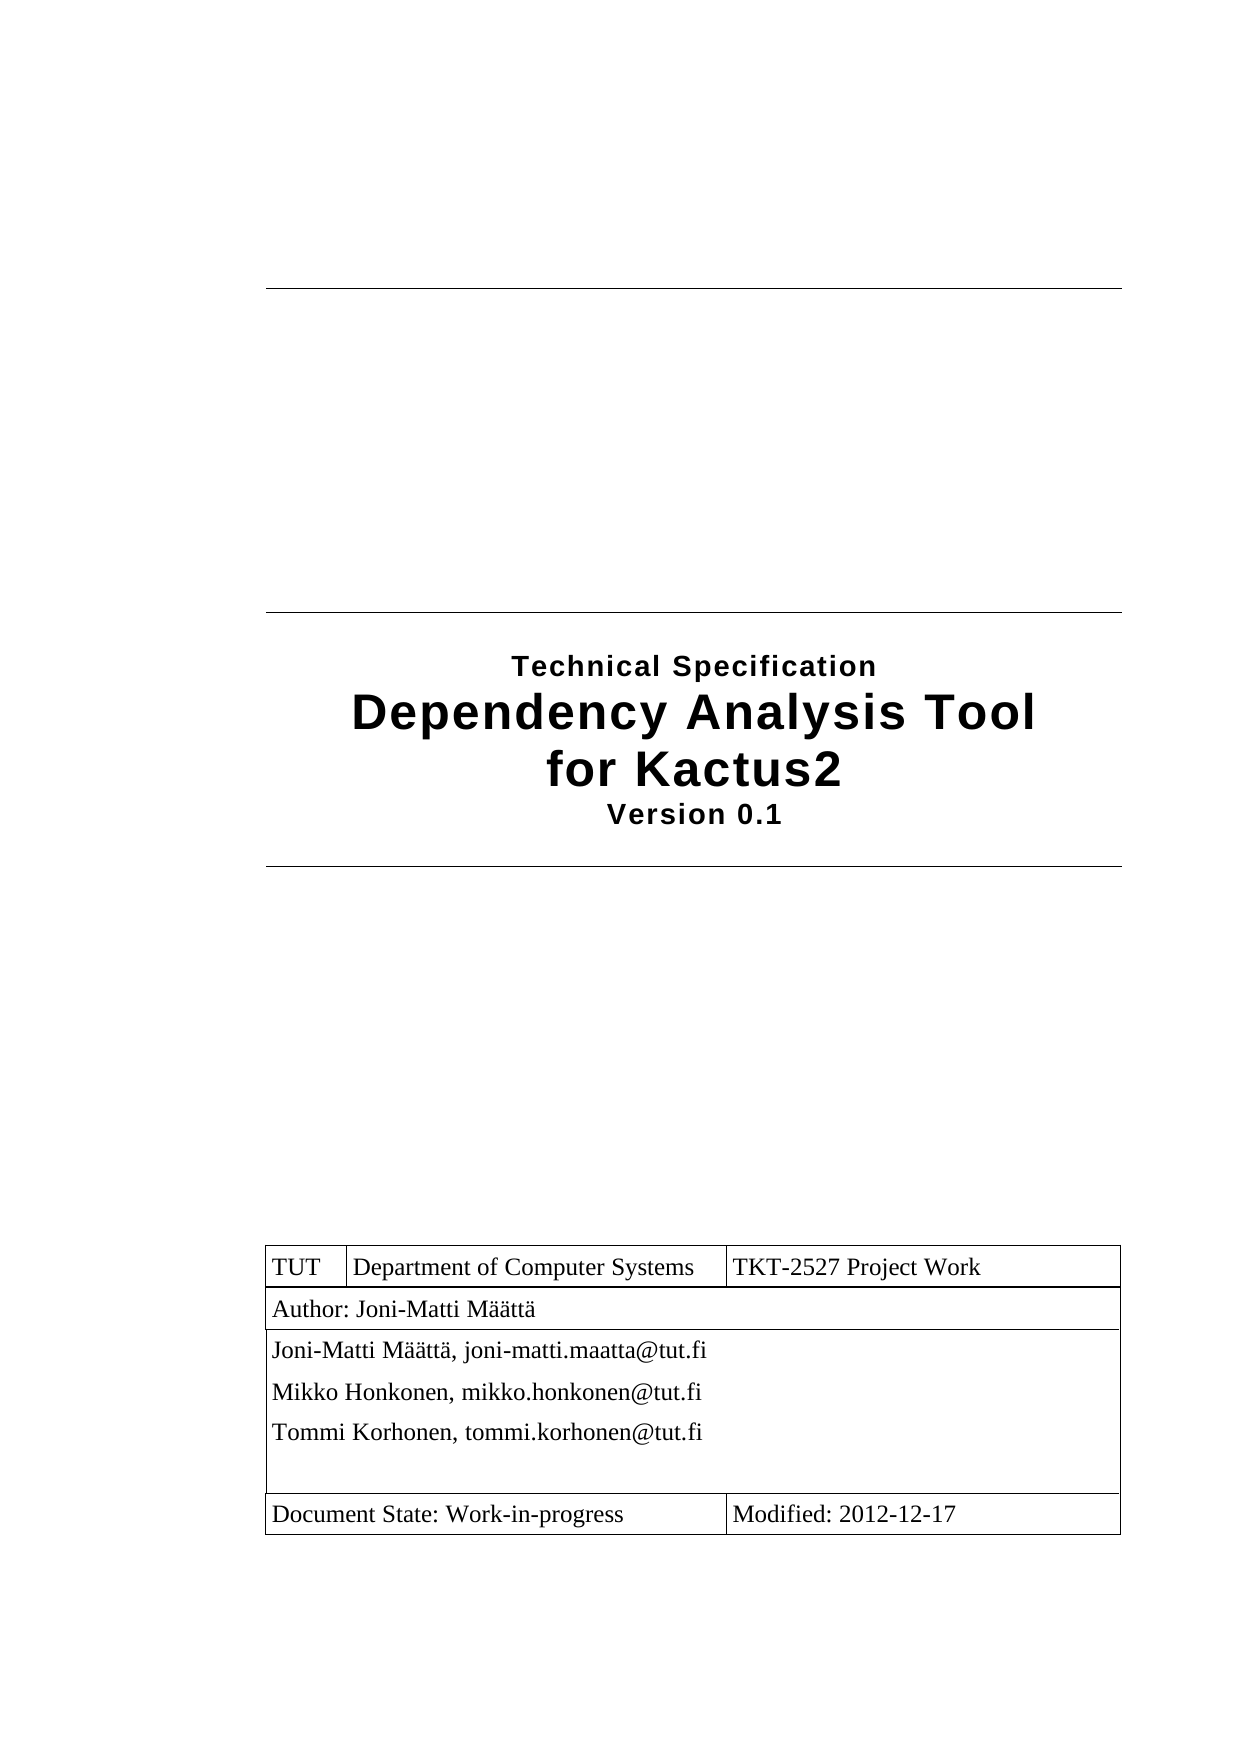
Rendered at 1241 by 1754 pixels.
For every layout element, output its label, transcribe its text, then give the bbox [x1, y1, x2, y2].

table_cell Joni-Matti Määttä, joni-matti.maatta@tut.fi [267, 1329, 1120, 1370]
list for Kactus2 [266, 740, 1122, 797]
list Version 0.1 [266, 797, 1122, 831]
table_header TKT-2527 Project Work [727, 1246, 1120, 1286]
table_cell Mikko Honkonen, mikko.honkonen@tut.fi [267, 1370, 1120, 1411]
table_cell Modified: 2012-12-17 [727, 1493, 1120, 1534]
table_cell Document State: Work-in-progress [266, 1494, 726, 1534]
table_cell Tommi Korhonen, tommi.korhonen@tut.fi [267, 1411, 1120, 1452]
list Dependency Analysis Tool [266, 682, 1122, 740]
table_cell Author: Joni-Matti Määttä [266, 1288, 1120, 1328]
table_header TUT [266, 1246, 346, 1286]
table_header Department of Computer Systems [347, 1246, 726, 1286]
list Technical Specification [266, 649, 1122, 682]
table_cell [267, 1452, 1120, 1493]
